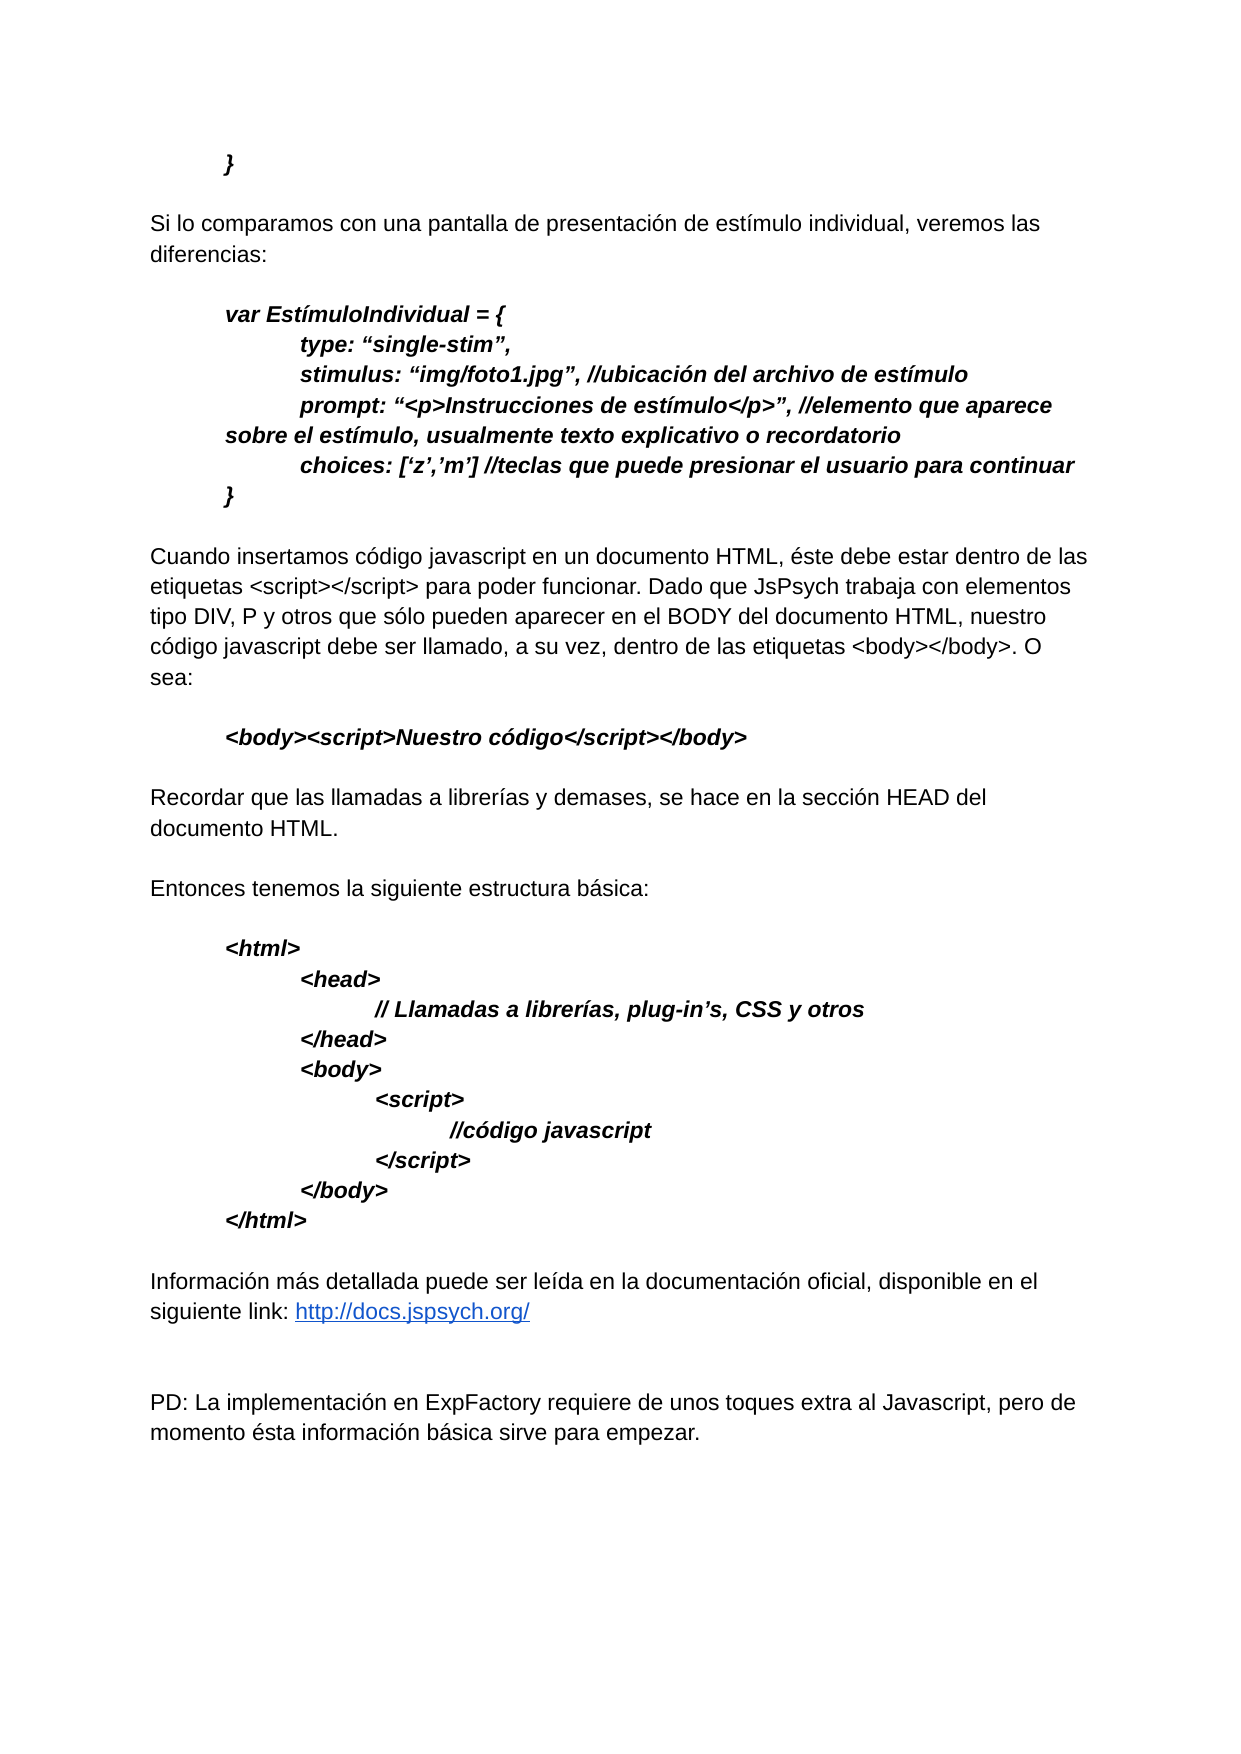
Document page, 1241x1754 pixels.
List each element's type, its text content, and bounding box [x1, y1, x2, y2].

text </body> [225, 1177, 1090, 1203]
text prompt: “<p>Instrucciones de estímulo</p>”, //elemento que aparece sobre el estímulo, usualmente texto explicativo o recordatorio [225, 392, 1090, 448]
text Recordar que las llamadas a librerías y demases, se hace en la sección HEAD del documento HTML. [150, 784, 1090, 841]
text type: “single-stim”, [225, 331, 1090, 358]
text //código javascript [225, 1117, 1090, 1143]
text <body><script>Nuestro código</script></body> [225, 724, 1090, 750]
text </script> [225, 1147, 1090, 1173]
text // Llamadas a librerías, plug-in’s, CSS y otros [225, 996, 1090, 1022]
text var EstímuloIndividual = { [225, 301, 1090, 327]
text } [225, 150, 1090, 176]
text Si lo comparamos con una pantalla de presentación de estímulo individual, veremos las diferencias: [150, 210, 1090, 267]
text </head> [225, 1026, 1090, 1052]
text </html> [225, 1207, 1090, 1234]
text <body> [225, 1056, 1090, 1083]
text <head> [225, 966, 1090, 992]
text choices: [‘z’,’m’] //teclas que puede presionar el usuario para continuar [225, 452, 1090, 478]
text Cuando insertamos código javascript en un documento HTML, éste debe estar dentro de las etiquetas <script></script> para poder funcionar. Dado que JsPsych trabaja con elementos tipo DIV, P y otros que sólo pueden aparecer en el BODY del documento HTML, nuestro código javascript debe ser llamado, a su vez, dentro de las etiquetas <body></body>. O sea: [150, 543, 1090, 690]
text Información más detallada puede ser leída en la documentación oficial, disponible en el siguiente link: http://docs.jspsych.org/ [150, 1268, 1090, 1324]
text } [225, 482, 1090, 509]
text <script> [225, 1086, 1090, 1113]
text <html> [225, 935, 1090, 962]
text Entonces tenemos la siguiente estructura básica: [150, 875, 1090, 901]
text stimulus: “img/foto1.jpg”, //ubicación del archivo de estímulo [225, 361, 1090, 388]
text PD: La implementación en ExpFactory requiere de unos toques extra al Javascript, pero de momento ésta información básica sirve para empezar. [150, 1388, 1090, 1445]
